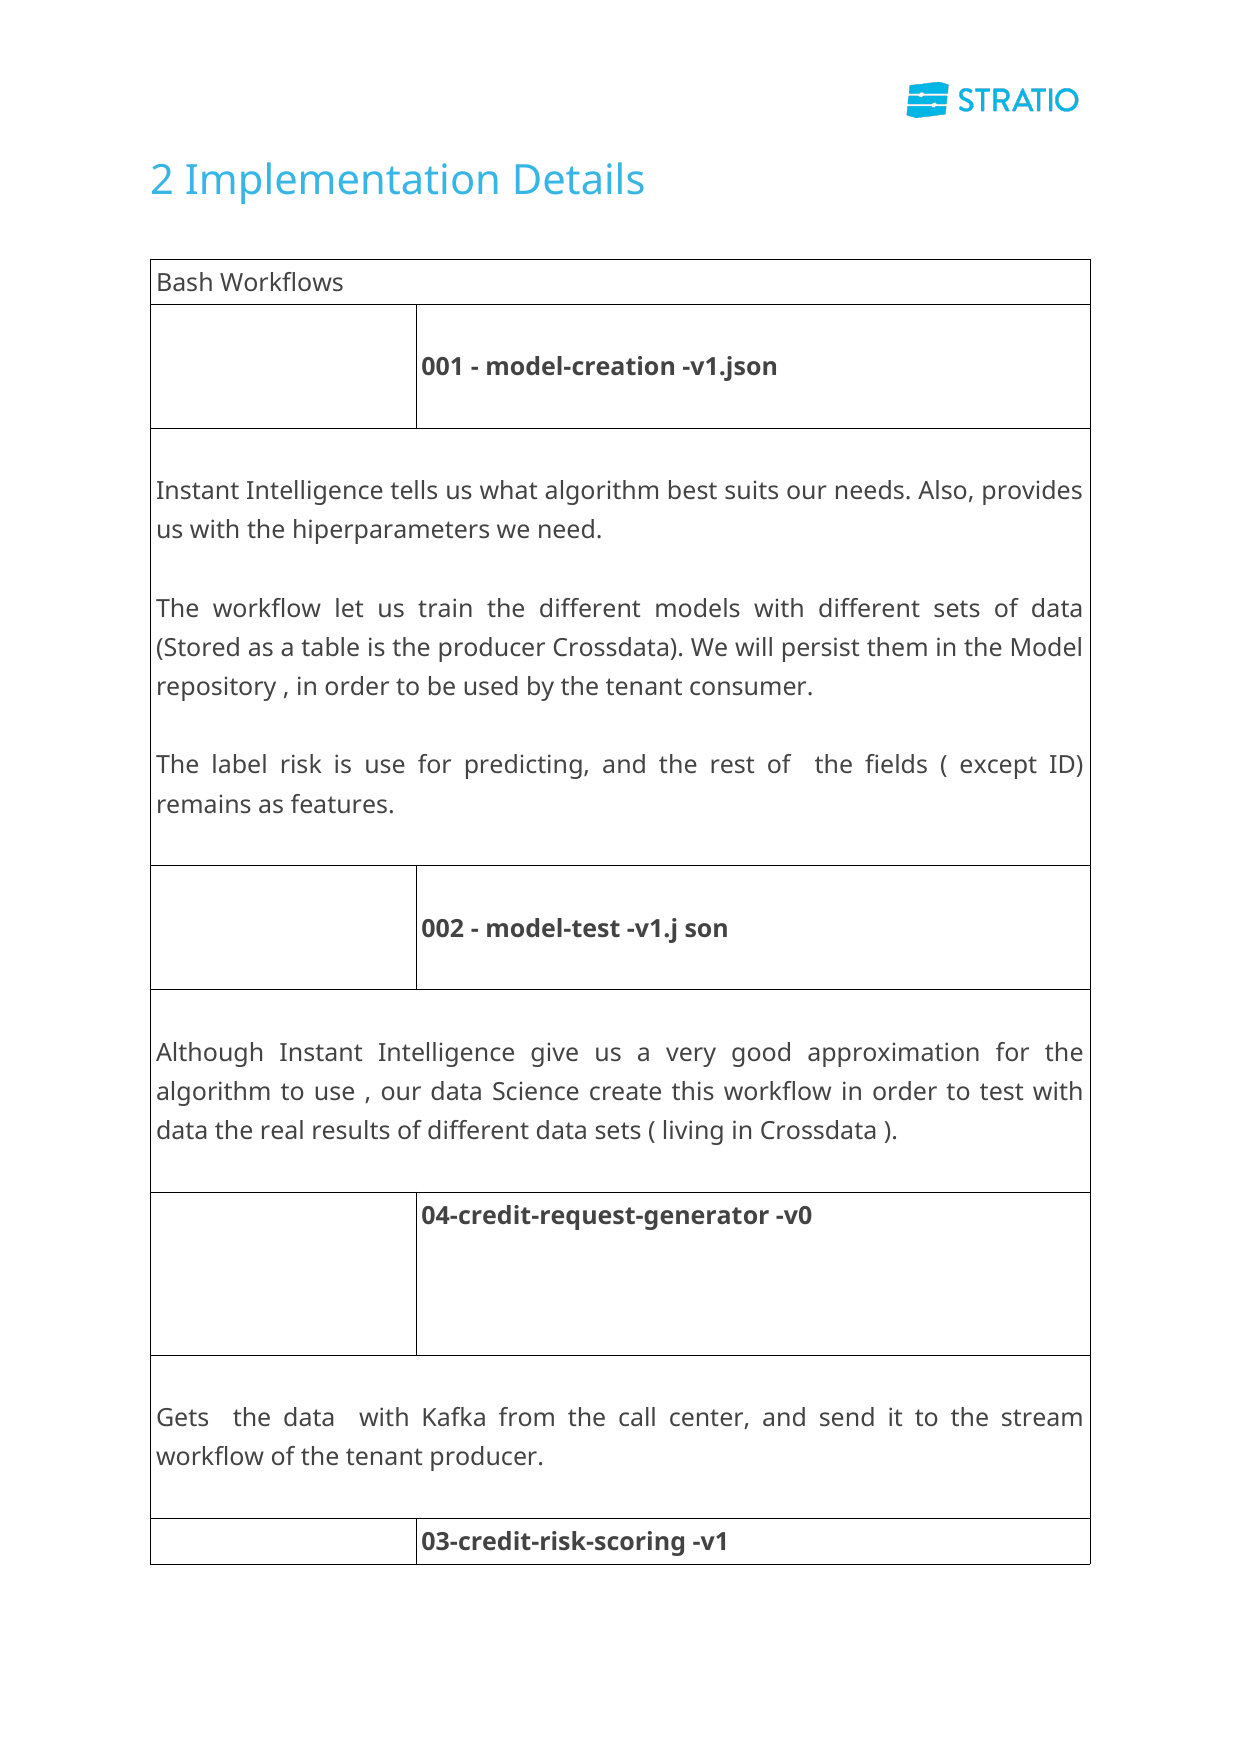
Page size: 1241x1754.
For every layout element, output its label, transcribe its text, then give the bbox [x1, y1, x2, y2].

table_cell [151, 305, 416, 428]
table_cell [151, 1519, 416, 1563]
picture [901, 78, 1087, 119]
table_cell Gets the data with Kafka from the call center, and send it to the stream workflow of the tenant producer. [151, 1356, 1090, 1518]
table_cell 04-credit-request-generator -v0 [417, 1193, 1090, 1355]
table_header Bash Workflows [151, 260, 1090, 304]
table_cell Although Instant Intelligence give us a very good approximation for the algorithm to use , our data Science create this workflow in order to test with data the real results of different data sets ( living in Crossdata ). [151, 990, 1090, 1192]
table_cell 001 - model-creation -v1.json [417, 305, 1090, 428]
table_cell 002 - model-test -v1.j son [417, 866, 1090, 989]
subtitle 2 Implementation Details [150, 150, 1090, 207]
table_cell 03-credit-risk-scoring -v1 [417, 1519, 1090, 1563]
table_cell [151, 866, 416, 989]
table_cell Instant Intelligence tells us what algorithm best suits our needs. Also, provides us with the hiperparameters we need. The workflow let us train the different models with different sets of data (Stored as a table is the producer Crossdata). We will persist them in the Model repository , in order to be used by the tenant consumer. The label risk is use for predicting, and the rest of the fields ( except ID) remains as features. [151, 429, 1090, 865]
table_cell [151, 1193, 416, 1355]
